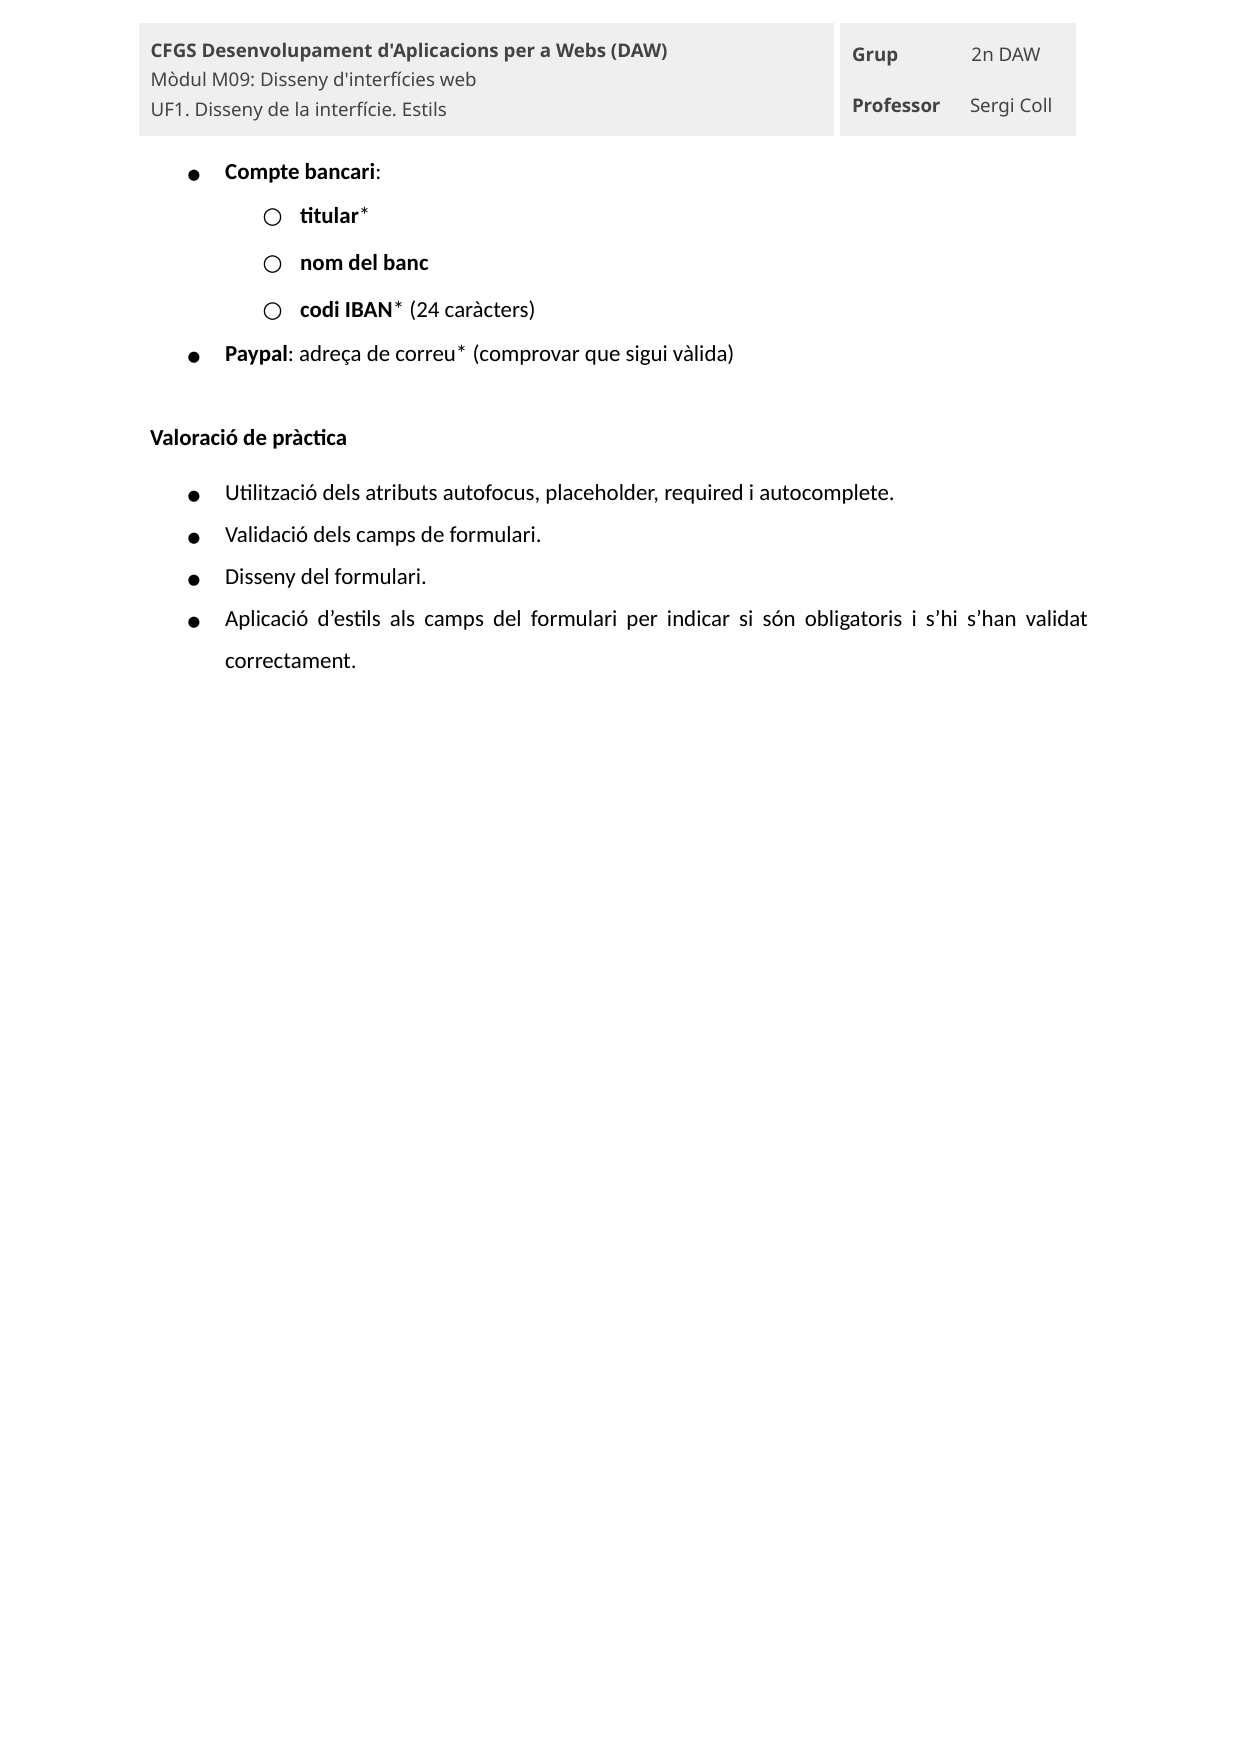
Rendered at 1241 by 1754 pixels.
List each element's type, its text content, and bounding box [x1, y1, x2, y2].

list nom del banc [262, 246, 1090, 277]
list Validació dels camps de formulari. [187, 520, 1090, 548]
list Utilització dels atributs autofocus, placeholder, required i autocomplete. [187, 478, 1090, 506]
list Disseny del formulari. [187, 562, 1090, 590]
list titular* [262, 199, 1090, 230]
list Aplicació d’estils als camps del formulari per indicar si són obligatoris i s’hi s’han validat correctament. [187, 604, 1090, 674]
list Paypal: adreça de correu* (comprovar que sigui vàlida) [187, 339, 1090, 367]
list codi IBAN* (24 caràcters) [262, 292, 1090, 324]
text Valoració de pràctica [150, 423, 1090, 451]
list Compte bancari: [187, 157, 1090, 185]
